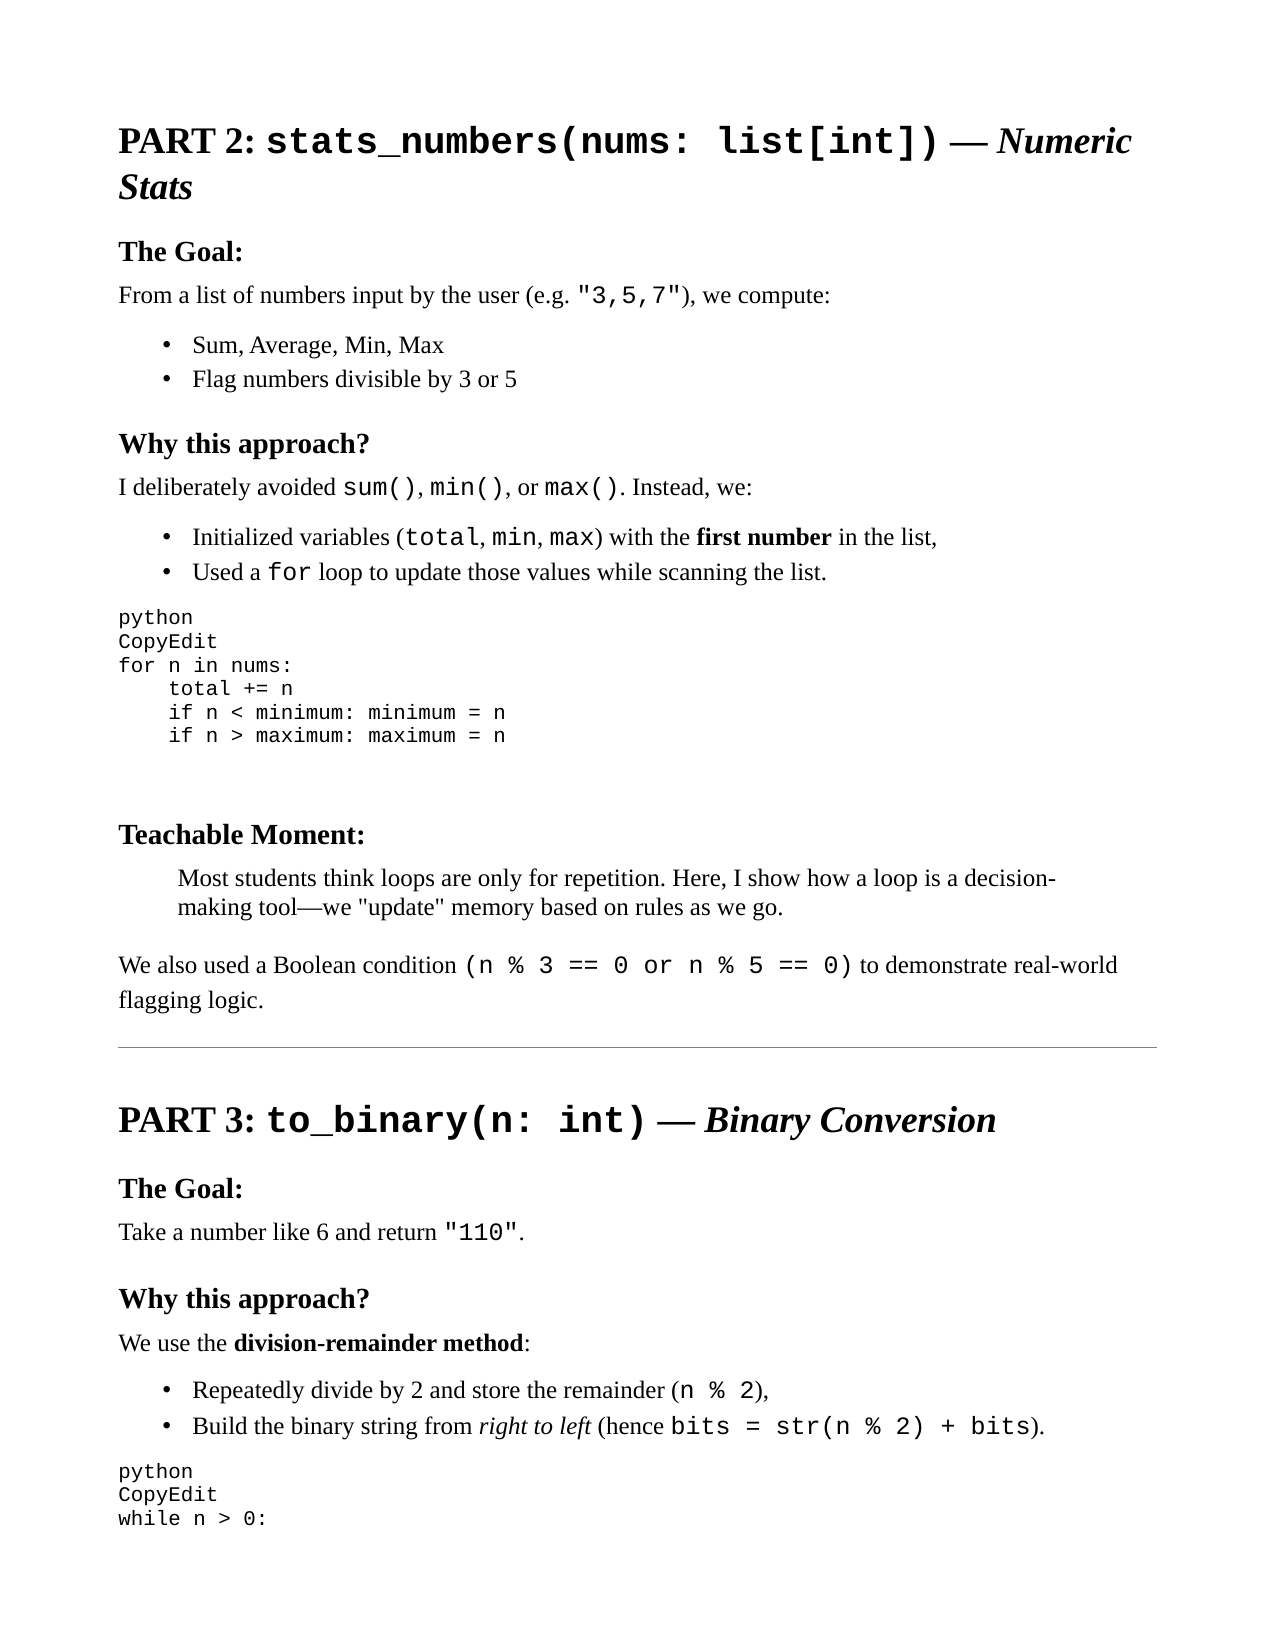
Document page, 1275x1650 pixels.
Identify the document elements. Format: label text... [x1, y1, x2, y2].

text python [118, 607, 1157, 631]
text Take a number like 6 and return "110". [118, 1217, 1157, 1248]
text I deliberately avoided sum(), min(), or max(). Instead, we: [118, 472, 1157, 503]
text We use the division-remainder method: [118, 1328, 1157, 1356]
text CopyEdit [118, 631, 1157, 654]
text total += n [118, 678, 1157, 702]
text if n > maximum: maximum = n [118, 726, 1157, 749]
list Used a for loop to update those values while scanning the list. [162, 557, 1157, 588]
list Build the binary string from right to left (hence bits = str(n % 2) + bits). [162, 1411, 1157, 1442]
subtitle The Goal: [118, 1171, 1157, 1204]
subtitle PART 3: to_binary(n: int) — Binary Conversion [118, 1098, 1157, 1144]
text if n < minimum: minimum = n [118, 702, 1157, 726]
text while n > 0: [118, 1508, 1157, 1532]
list Repeatedly divide by 2 and store the remainder (n % 2), [162, 1375, 1157, 1406]
list Sum, Average, Min, Max [162, 331, 1157, 359]
text Most students think loops are only for repetition. Here, I show how a loop is a decision-making tool—we "update" memory based on rules as we go. [177, 863, 1098, 920]
subtitle Teachable Moment: [118, 817, 1157, 850]
text python [118, 1461, 1157, 1484]
text From a list of numbers input by the user (e.g. "3,5,7"), we compute: [118, 281, 1157, 311]
subtitle Why this approach? [118, 1282, 1157, 1315]
text for n in nums: [118, 654, 1157, 678]
list Flag numbers divisible by 3 or 5 [162, 364, 1157, 392]
subtitle The Goal: [118, 234, 1157, 268]
subtitle PART 2: stats_numbers(nums: list[int]) — Numeric Stats [118, 118, 1157, 207]
text We also used a Boolean condition (n % 3 == 0 or n % 5 == 0) to demonstrate real-world flagging logic. [118, 950, 1157, 1014]
subtitle Why this approach? [118, 426, 1157, 459]
text CopyEdit [118, 1484, 1157, 1508]
list Initialized variables (total, min, max) with the first number in the list, [162, 522, 1157, 553]
